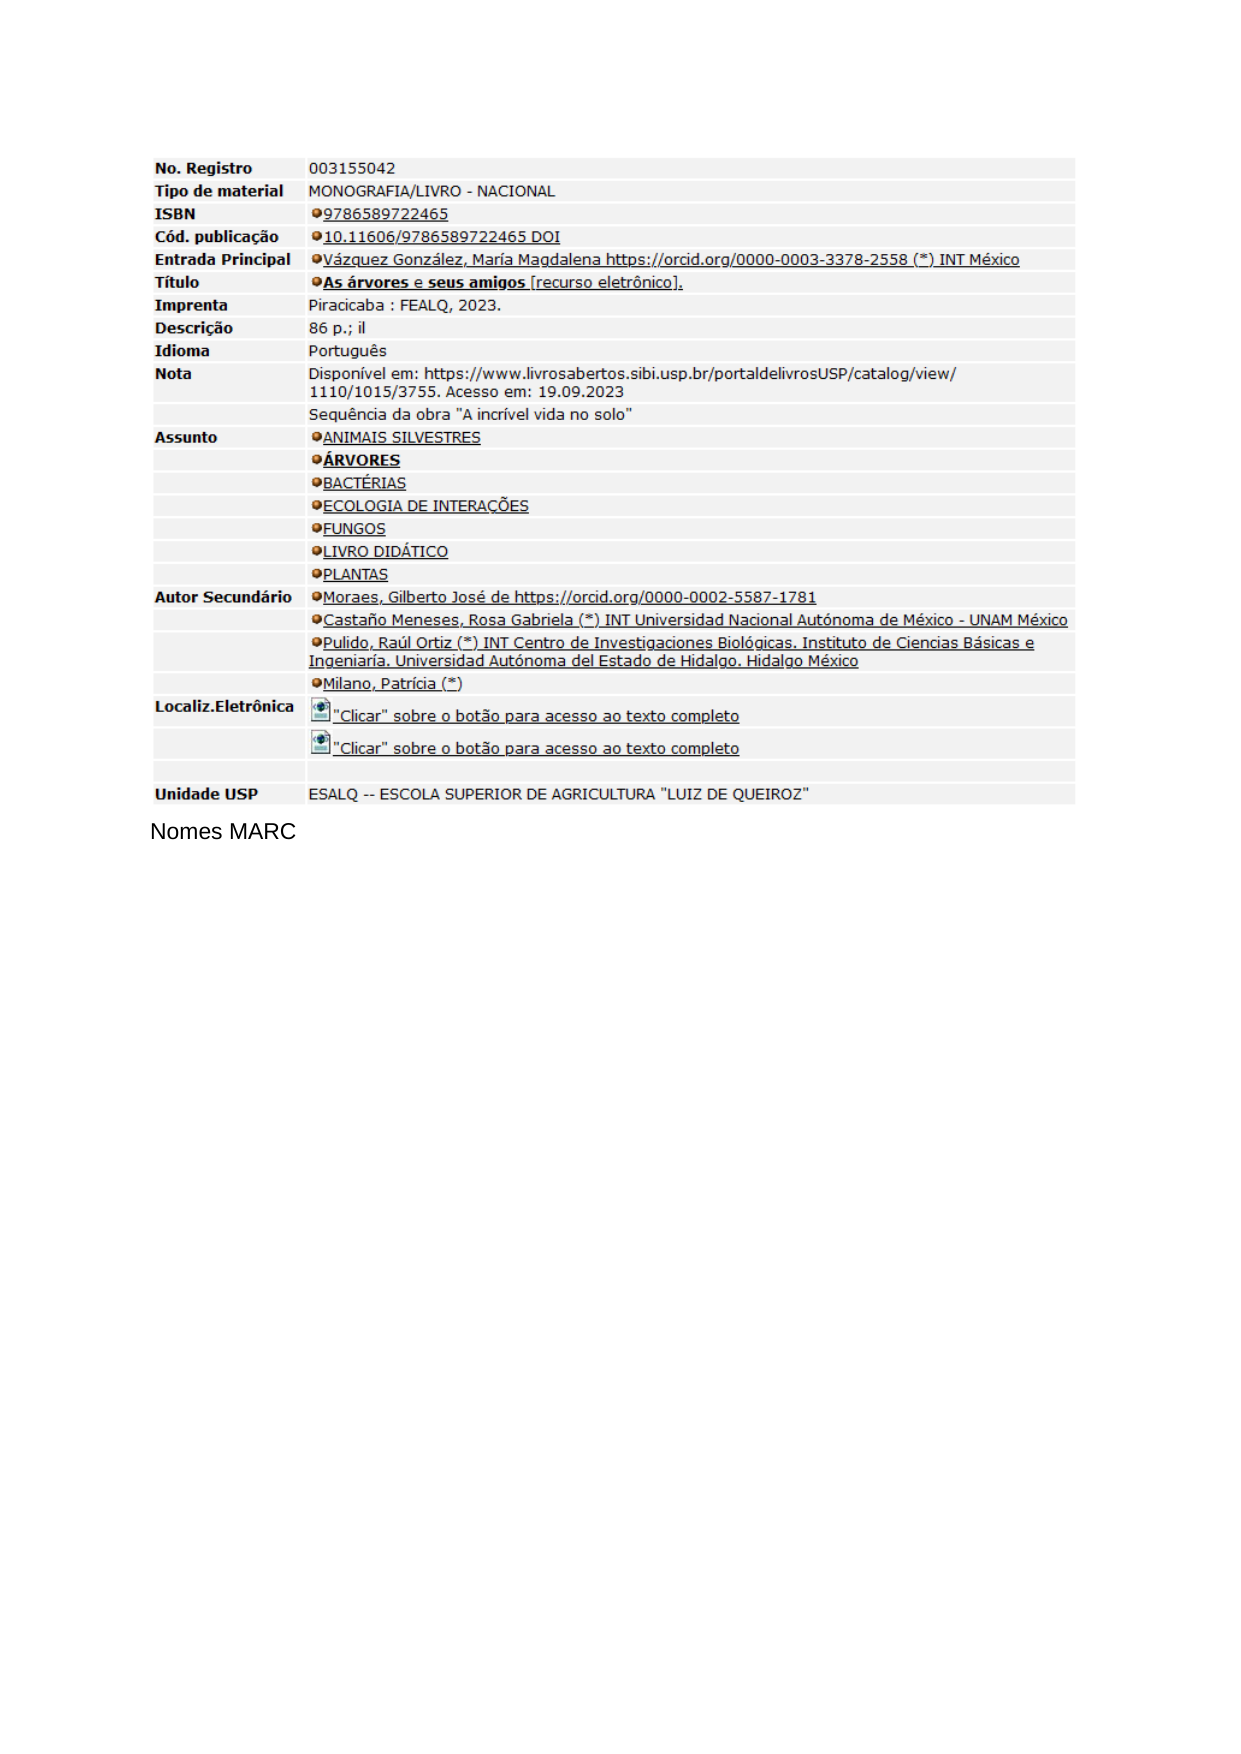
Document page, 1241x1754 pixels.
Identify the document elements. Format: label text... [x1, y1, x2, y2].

text Nomes MARC [150, 818, 1090, 844]
picture [150, 150, 1091, 814]
